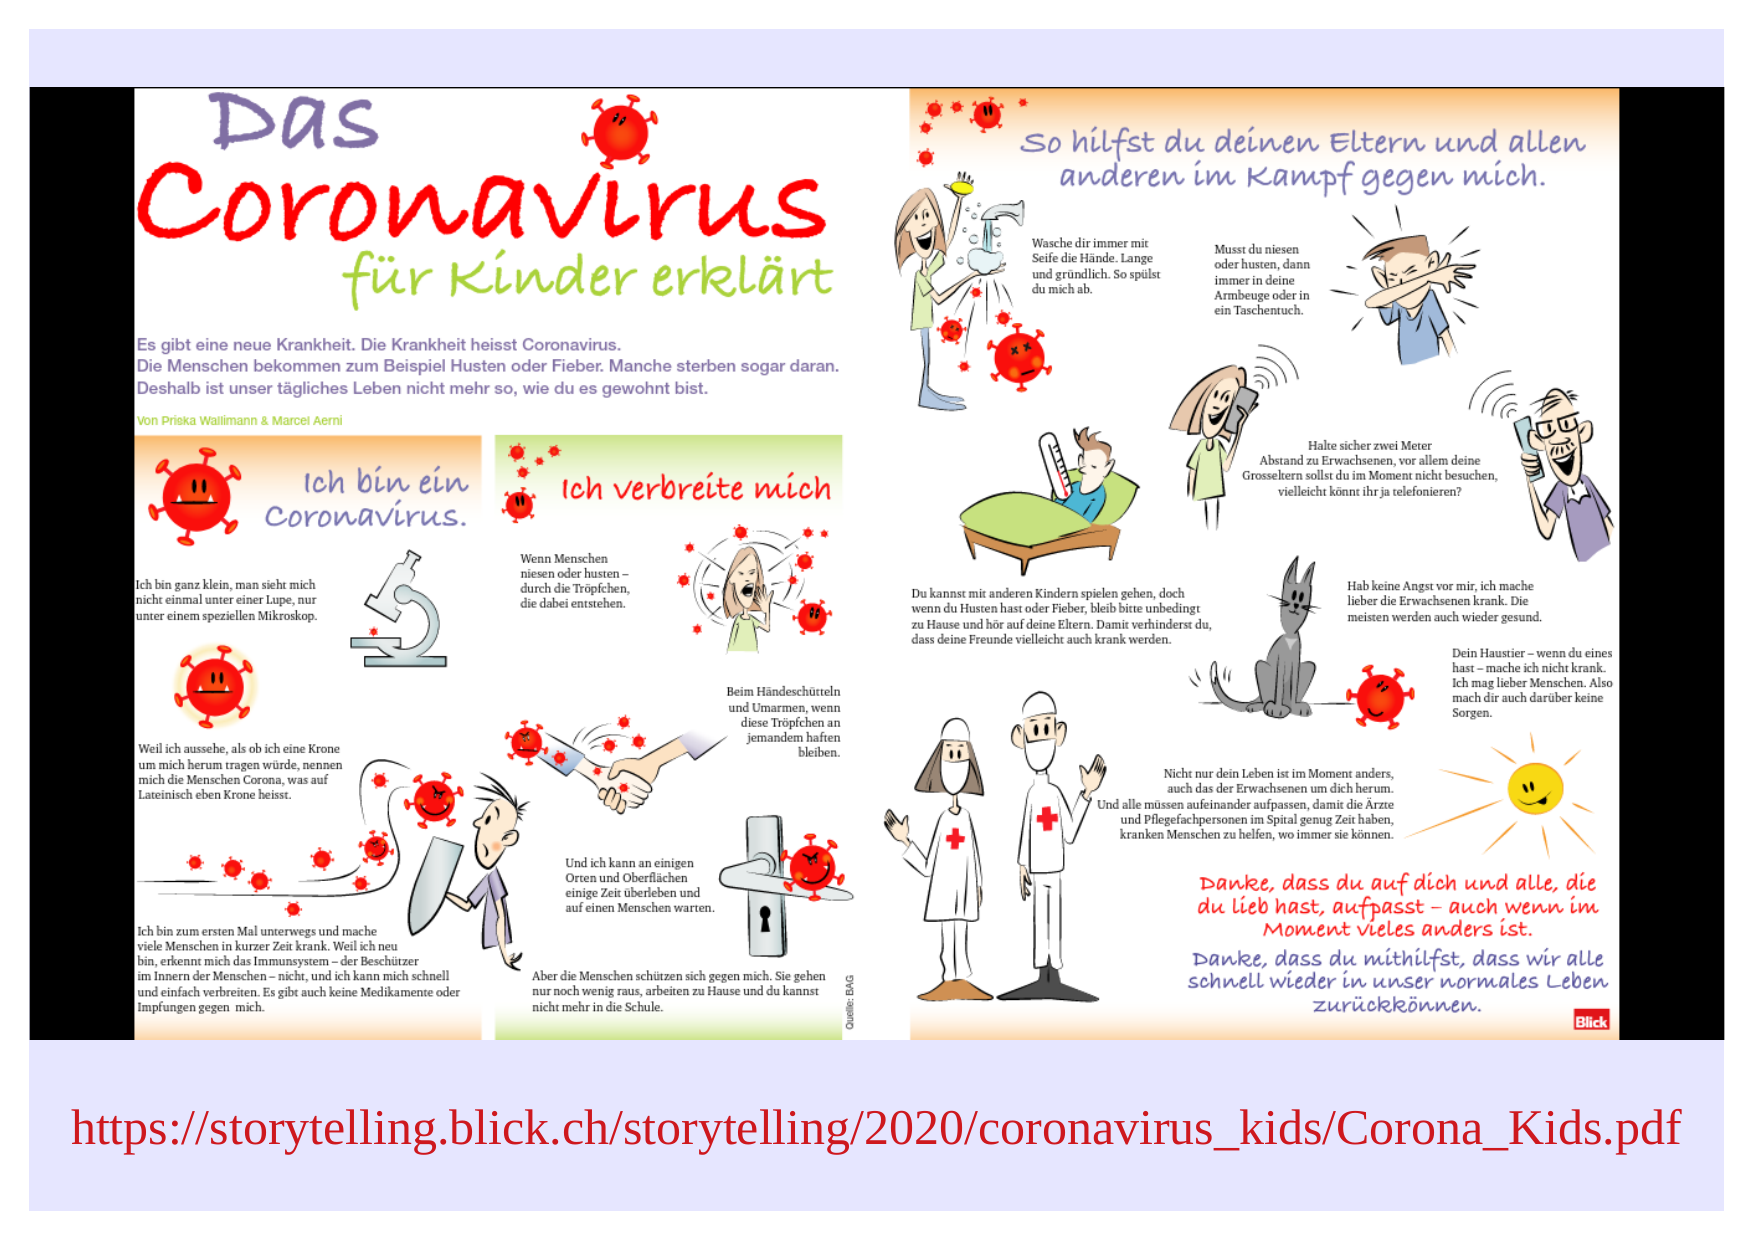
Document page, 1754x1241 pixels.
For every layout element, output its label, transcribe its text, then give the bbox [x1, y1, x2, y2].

picture [29, 87, 1725, 1040]
text https://storytelling.blick.ch/storytelling/2020/coronavirus_kids/Corona_Kids.pdf [29, 1097, 1724, 1155]
